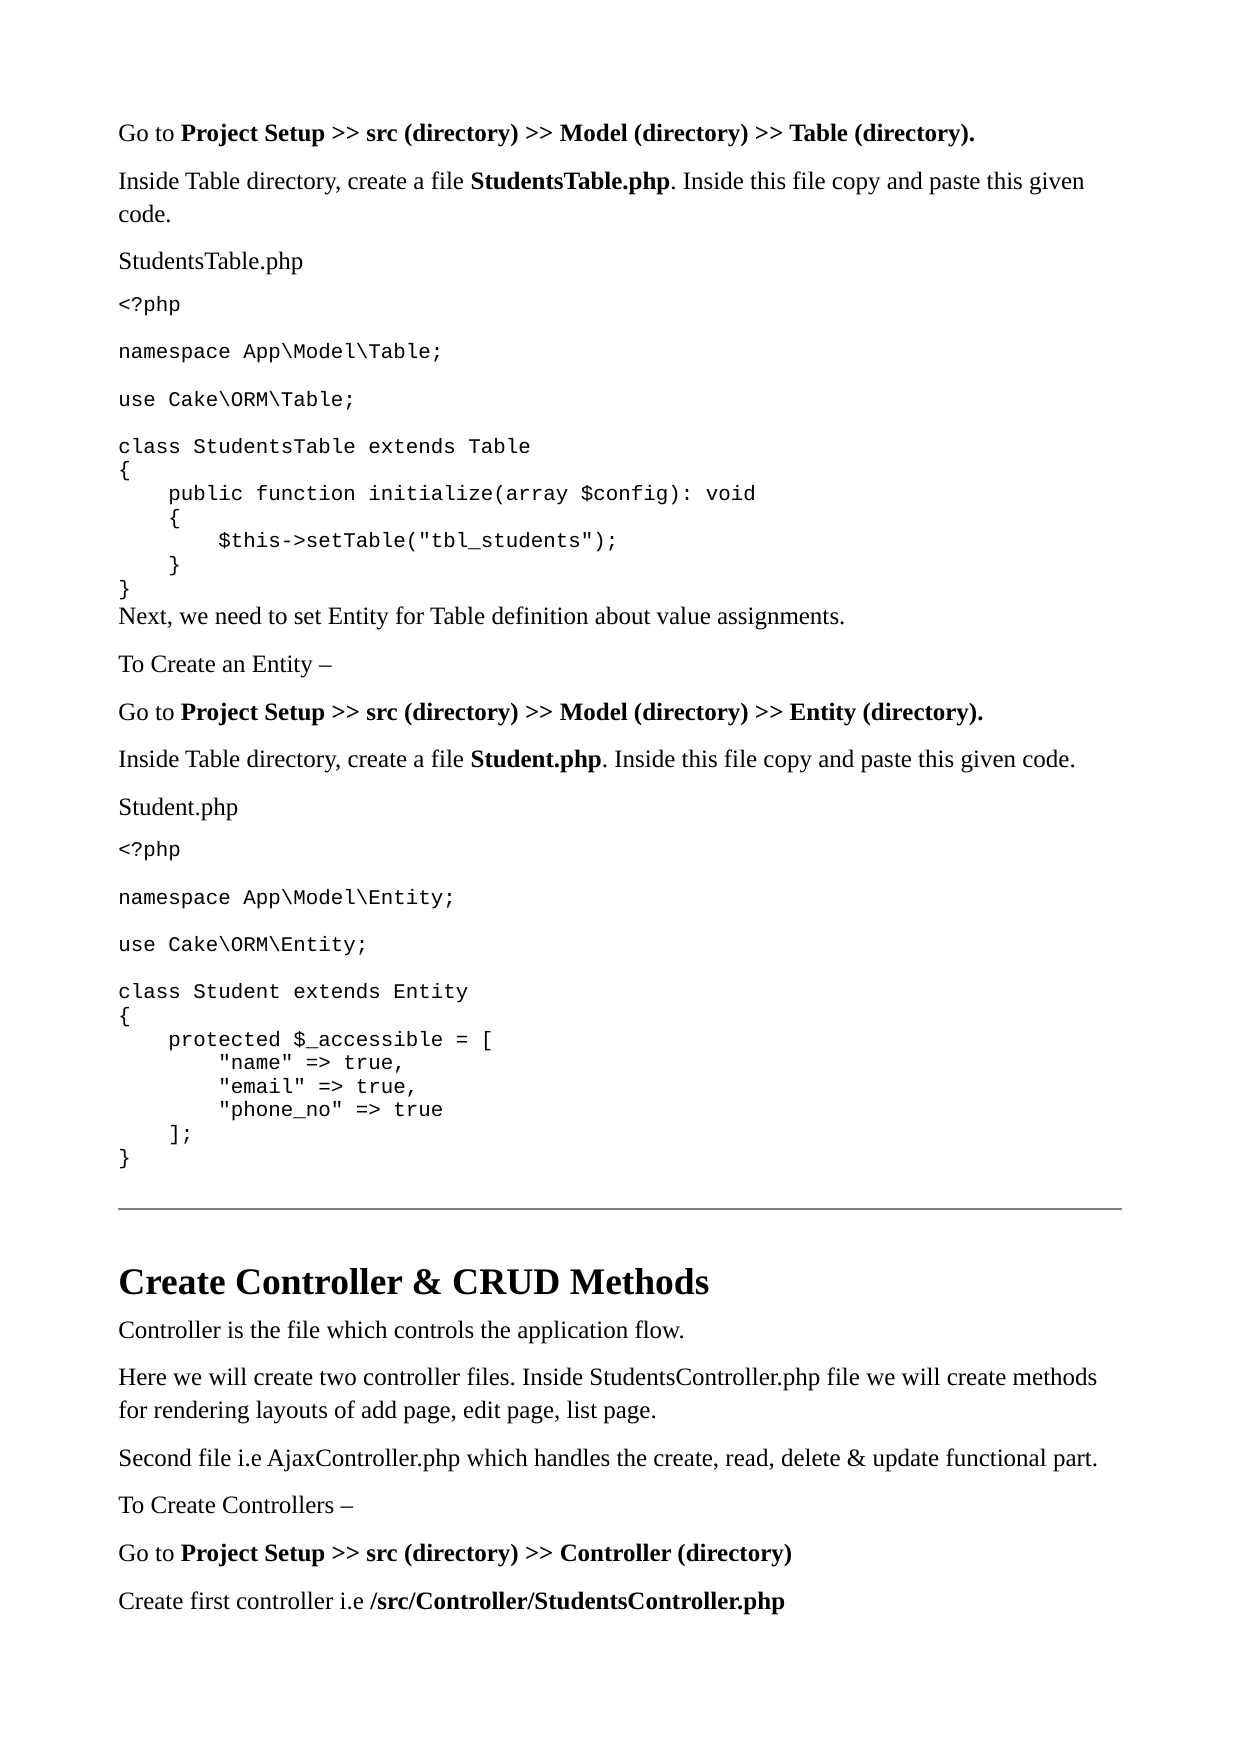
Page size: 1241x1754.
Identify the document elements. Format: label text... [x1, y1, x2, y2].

text $this->setTable("tbl_students"); [118, 530, 1122, 554]
subtitle Create Controller & CRUD Methods [118, 1259, 1122, 1302]
text Student.php [118, 792, 1122, 821]
text Controller is the file which controls the application flow. [118, 1315, 1122, 1343]
text class StudentsTable extends Table [118, 436, 1122, 459]
text } [118, 1147, 1122, 1170]
text { [118, 459, 1122, 483]
text { [118, 507, 1122, 530]
text use Cake\ORM\Entity; [118, 934, 1122, 958]
text namespace App\Model\Table; [118, 341, 1122, 365]
text { [118, 1005, 1122, 1028]
text ​ [118, 958, 1122, 981]
text "phone_no" => true [118, 1099, 1122, 1123]
text Second file i.e AjaxController.php which handles the create, read, delete & update functional part. [118, 1443, 1122, 1472]
text class Student extends Entity [118, 981, 1122, 1005]
text To Create Controllers – [118, 1491, 1122, 1519]
text protected $_accessible = [ [118, 1028, 1122, 1052]
text } [118, 578, 1122, 601]
text ​ [118, 910, 1122, 934]
text Inside Table directory, create a file StudentsTable.php. Inside this file copy and paste this given code. [118, 166, 1122, 227]
text Next, we need to set Entity for Table definition about value assignments. [118, 601, 1122, 630]
text Here we will create two controller files. Inside StudentsController.php file we will create methods for rendering layouts of add page, edit page, list page. [118, 1362, 1122, 1424]
text Create first controller i.e /src/Controller/StudentsController.php [118, 1586, 1122, 1614]
text Inside Table directory, create a file Student.php. Inside this file copy and paste this given code. [118, 744, 1122, 773]
text To Create an Entity – [118, 649, 1122, 678]
text ​ [118, 863, 1122, 887]
text ​ [118, 412, 1122, 436]
text } [118, 554, 1122, 578]
text ​ [118, 1170, 1122, 1194]
text ​ [118, 365, 1122, 388]
text Go to Project Setup >> src (directory) >> Controller (directory) [118, 1538, 1122, 1567]
text Go to Project Setup >> src (directory) >> Model (directory) >> Table (directory). [118, 118, 1122, 147]
text public function initialize(array $config): void [118, 483, 1122, 507]
text namespace App\Model\Entity; [118, 887, 1122, 910]
text ]; [118, 1123, 1122, 1147]
text <?php [118, 294, 1122, 318]
text "email" => true, [118, 1076, 1122, 1099]
text Go to Project Setup >> src (directory) >> Model (directory) >> Entity (directory). [118, 697, 1122, 725]
text StudentsTable.php [118, 246, 1122, 275]
text "name" => true, [118, 1052, 1122, 1076]
text <?php [118, 839, 1122, 863]
text ​ [118, 318, 1122, 341]
text use Cake\ORM\Table; [118, 388, 1122, 412]
